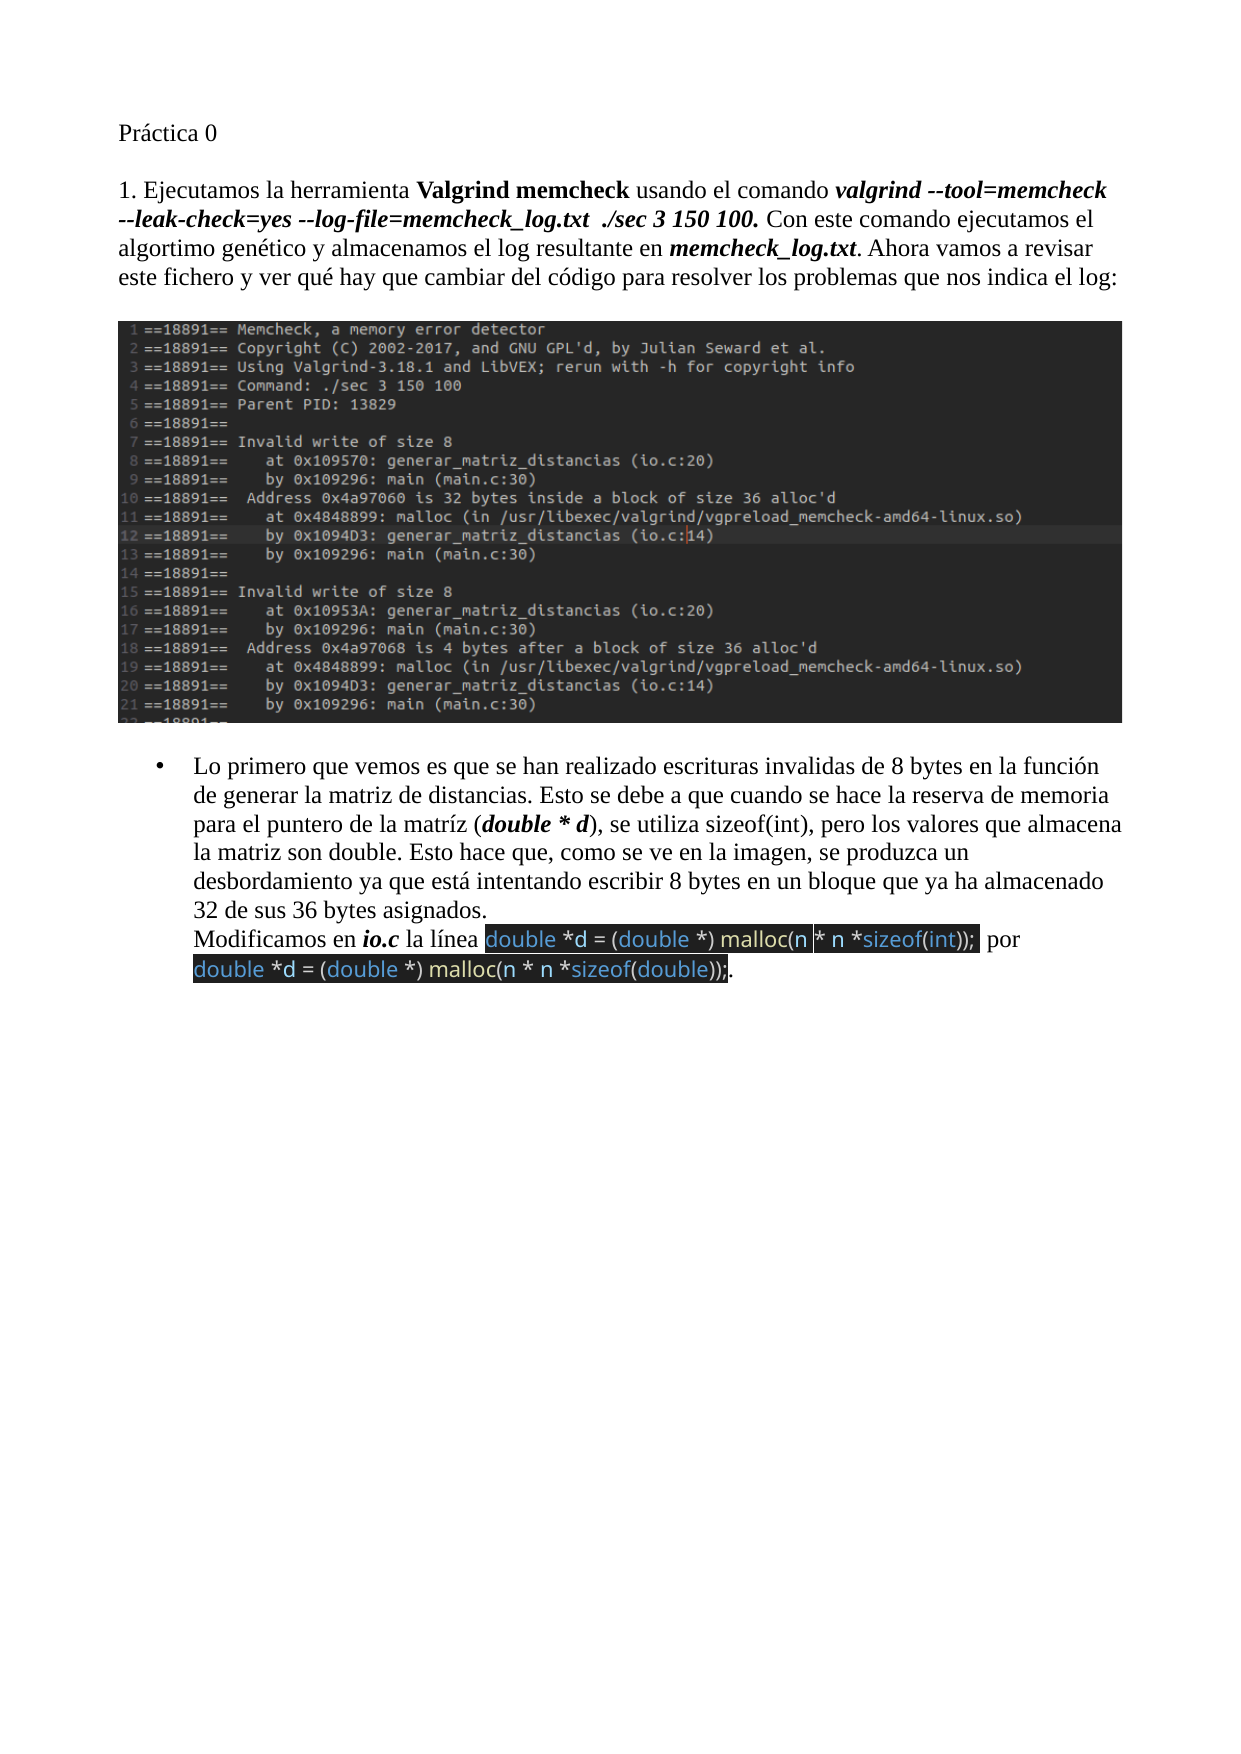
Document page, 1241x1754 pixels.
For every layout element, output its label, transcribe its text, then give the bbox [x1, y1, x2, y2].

picture [118, 321, 1123, 723]
list double *d = (double *) malloc(n * n *sizeof(double));. [156, 953, 1122, 983]
text Práctica 0 [118, 118, 1122, 147]
list Lo primero que vemos es que se han realizado escrituras invalidas de 8 bytes en la función de generar la matriz de distancias. Esto se debe a que cuando se hace la reserva de memoria para el puntero de la matríz (double * d), se utiliza sizeof(int), pero los valores que almacena la matriz son double. Esto hace que, como se ve en la imagen, se produzca un desbordamiento ya que está intentando escribir 8 bytes en un bloque que ya ha almacenado 32 de sus 36 bytes asignados. [156, 751, 1122, 924]
text 1. Ejecutamos la herramienta Valgrind memcheck usando el comando valgrind --tool=memcheck --leak-check=yes --log-file=memcheck_log.txt ./sec 3 150 100. Con este comando ejecutamos el algortimo genético y almacenamos el log resultante en memcheck_log.txt. Ahora vamos a revisar este fichero y ver qué hay que cambiar del código para resolver los problemas que nos indica el log: [118, 176, 1122, 291]
list Modificamos en io.c la línea double *d = (double *) malloc(n * n *sizeof(int)); por [156, 924, 1122, 953]
